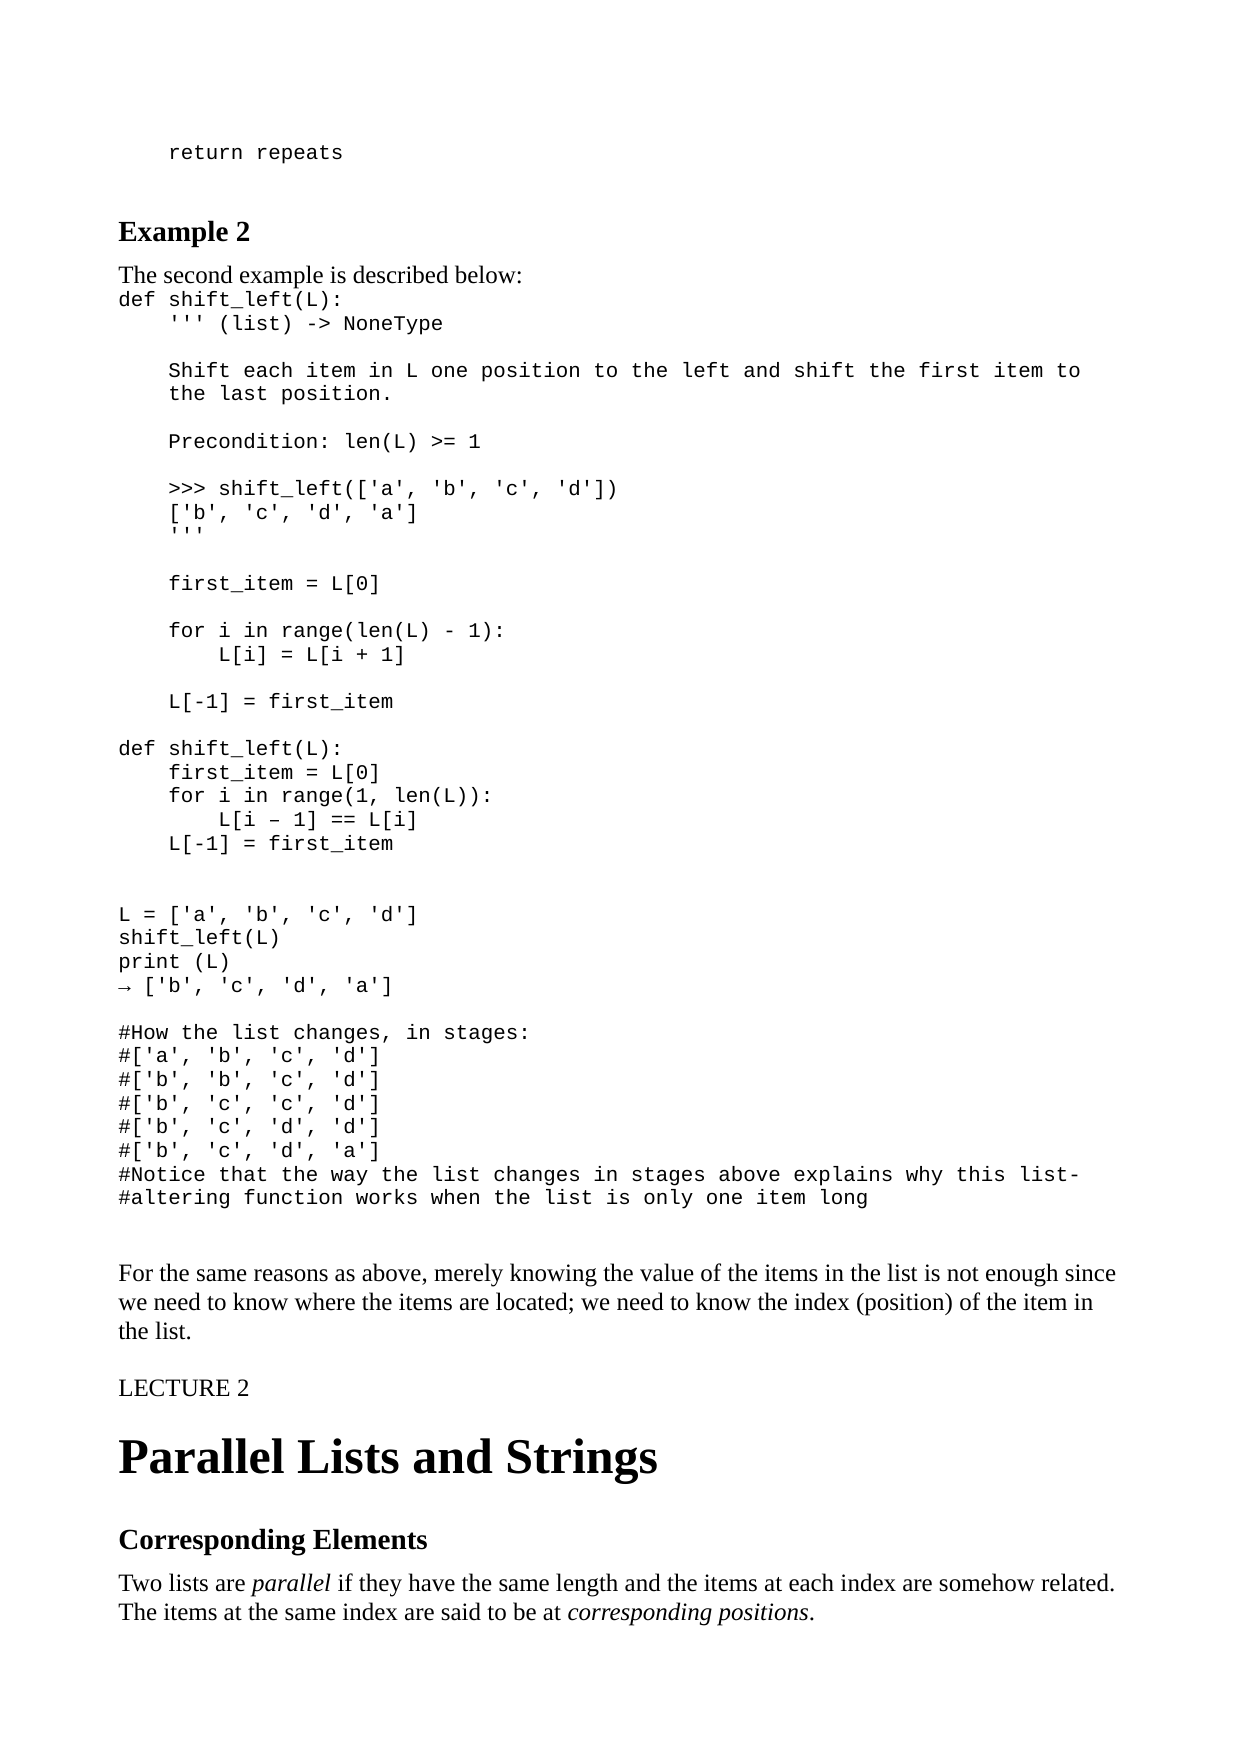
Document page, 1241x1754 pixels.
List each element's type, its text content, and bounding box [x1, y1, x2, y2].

subtitle Parallel Lists and Strings [118, 1427, 1122, 1484]
text → ['b', 'c', 'd', 'a'] [118, 974, 1122, 998]
text Precondition: len(L) >= 1 [118, 431, 1122, 454]
text L[i] = L[i + 1] [118, 643, 1122, 667]
text shift_left(L) [118, 927, 1122, 951]
subtitle Corresponding Elements [118, 1522, 1122, 1556]
text L[i – 1] == L[i] [118, 809, 1122, 833]
text #['b', 'c', 'd', 'a'] [118, 1140, 1122, 1164]
text #['b', 'b', 'c', 'd'] [118, 1069, 1122, 1093]
text first_item = L[0] [118, 762, 1122, 785]
text #['b', 'c', 'd', 'd'] [118, 1116, 1122, 1140]
text >>> shift_left(['a', 'b', 'c', 'd']) [118, 478, 1122, 502]
text def shift_left(L): [118, 738, 1122, 762]
text For the same reasons as above, merely knowing the value of the items in the list is not enough since we need to know where the items are located; we need to know the index (position) of the item in the list. [118, 1258, 1122, 1344]
text for i in range(len(L) - 1): [118, 620, 1122, 643]
text #Notice that the way the list changes in stages above explains why this list-#altering function works when the list is only one item long [118, 1164, 1122, 1211]
text return repeats [118, 142, 1122, 165]
text L[-1] = first_item [118, 691, 1122, 714]
text the last position. [118, 383, 1122, 407]
text The second example is described below: [118, 260, 1122, 289]
text #['b', 'c', 'c', 'd'] [118, 1093, 1122, 1116]
subtitle Example 2 [118, 214, 1122, 248]
text for i in range(1, len(L)): [118, 785, 1122, 809]
text #How the list changes, in stages: [118, 1022, 1122, 1046]
text def shift_left(L): [118, 289, 1122, 312]
text Shift each item in L one position to the left and shift the first item to [118, 360, 1122, 383]
text first_item = L[0] [118, 573, 1122, 596]
text print (L) [118, 951, 1122, 974]
text #['a', 'b', 'c', 'd'] [118, 1046, 1122, 1069]
text LECTURE 2 [118, 1373, 1122, 1402]
text ''' [118, 525, 1122, 549]
text ''' (list) -> NoneType [118, 312, 1122, 336]
text L[-1] = first_item [118, 833, 1122, 856]
text L = ['a', 'b', 'c', 'd'] [118, 904, 1122, 927]
text Two lists are parallel if they have the same length and the items at each index are somehow related. The items at the same index are said to be at corresponding positions. [118, 1568, 1122, 1626]
text ['b', 'c', 'd', 'a'] [118, 502, 1122, 525]
